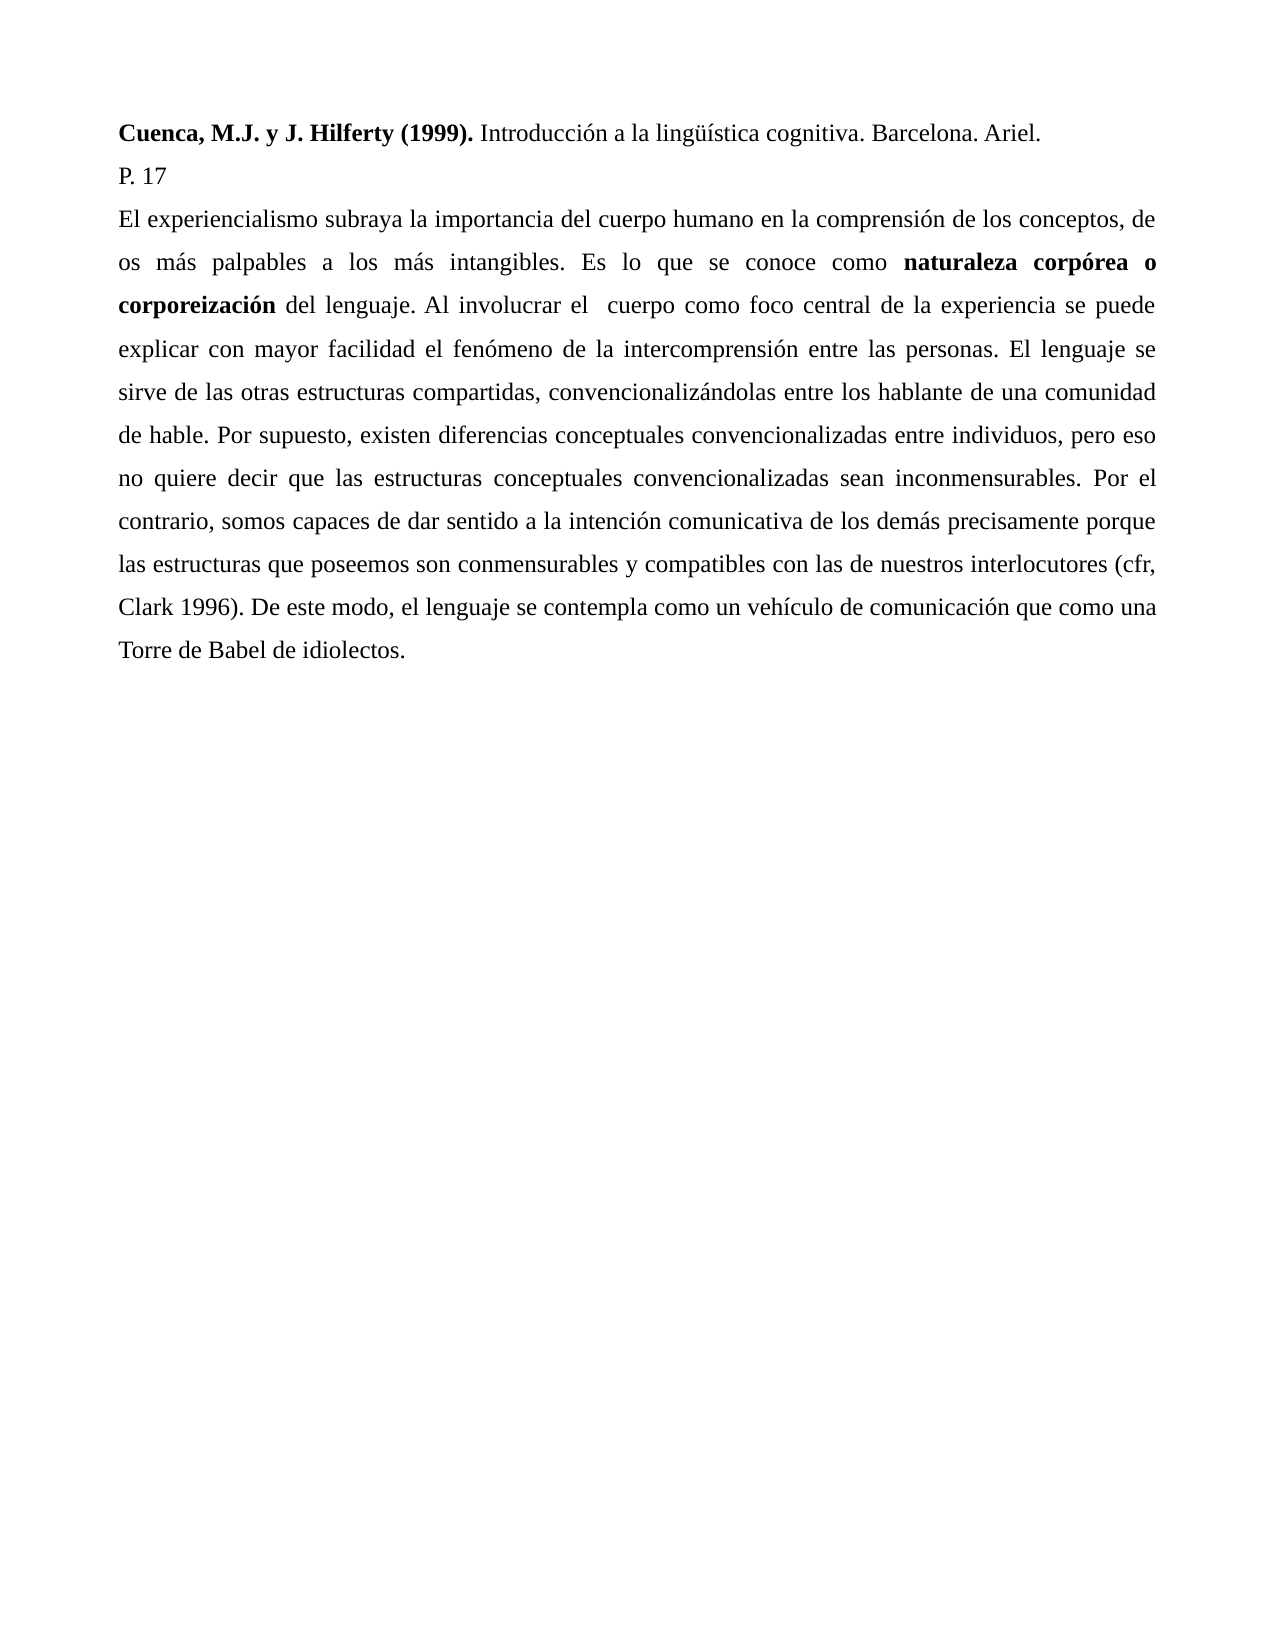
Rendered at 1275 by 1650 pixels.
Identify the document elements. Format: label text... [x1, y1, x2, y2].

text Cuenca, M.J. y J. Hilferty (1999). Introducción a la lingüística cognitiva. Barcelona. Ariel. [118, 118, 1157, 147]
text P. 17 [118, 161, 1157, 190]
text El experiencialismo subraya la importancia del cuerpo humano en la comprensión de los conceptos, de os más palpables a los más intangibles. Es lo que se conoce como naturaleza corpórea o corporeización del lenguaje. Al involucrar el cuerpo como foco central de la experiencia se puede explicar con mayor facilidad el fenómeno de la intercomprensión entre las personas. El lenguaje se sirve de las otras estructuras compartidas, convencionalizándolas entre los hablante de una comunidad de hable. Por supuesto, existen diferencias conceptuales convencionalizadas entre individuos, pero eso no quiere decir que las estructuras conceptuales convencionalizadas sean inconmensurables. Por el contrario, somos capaces de dar sentido a la intención comunicativa de los demás precisamente porque las estructuras que poseemos son conmensurables y compatibles con las de nuestros interlocutores (cfr, Clark 1996). De este modo, el lenguaje se contempla como un vehículo de comunicación que como una Torre de Babel de idiolectos. [118, 204, 1157, 664]
